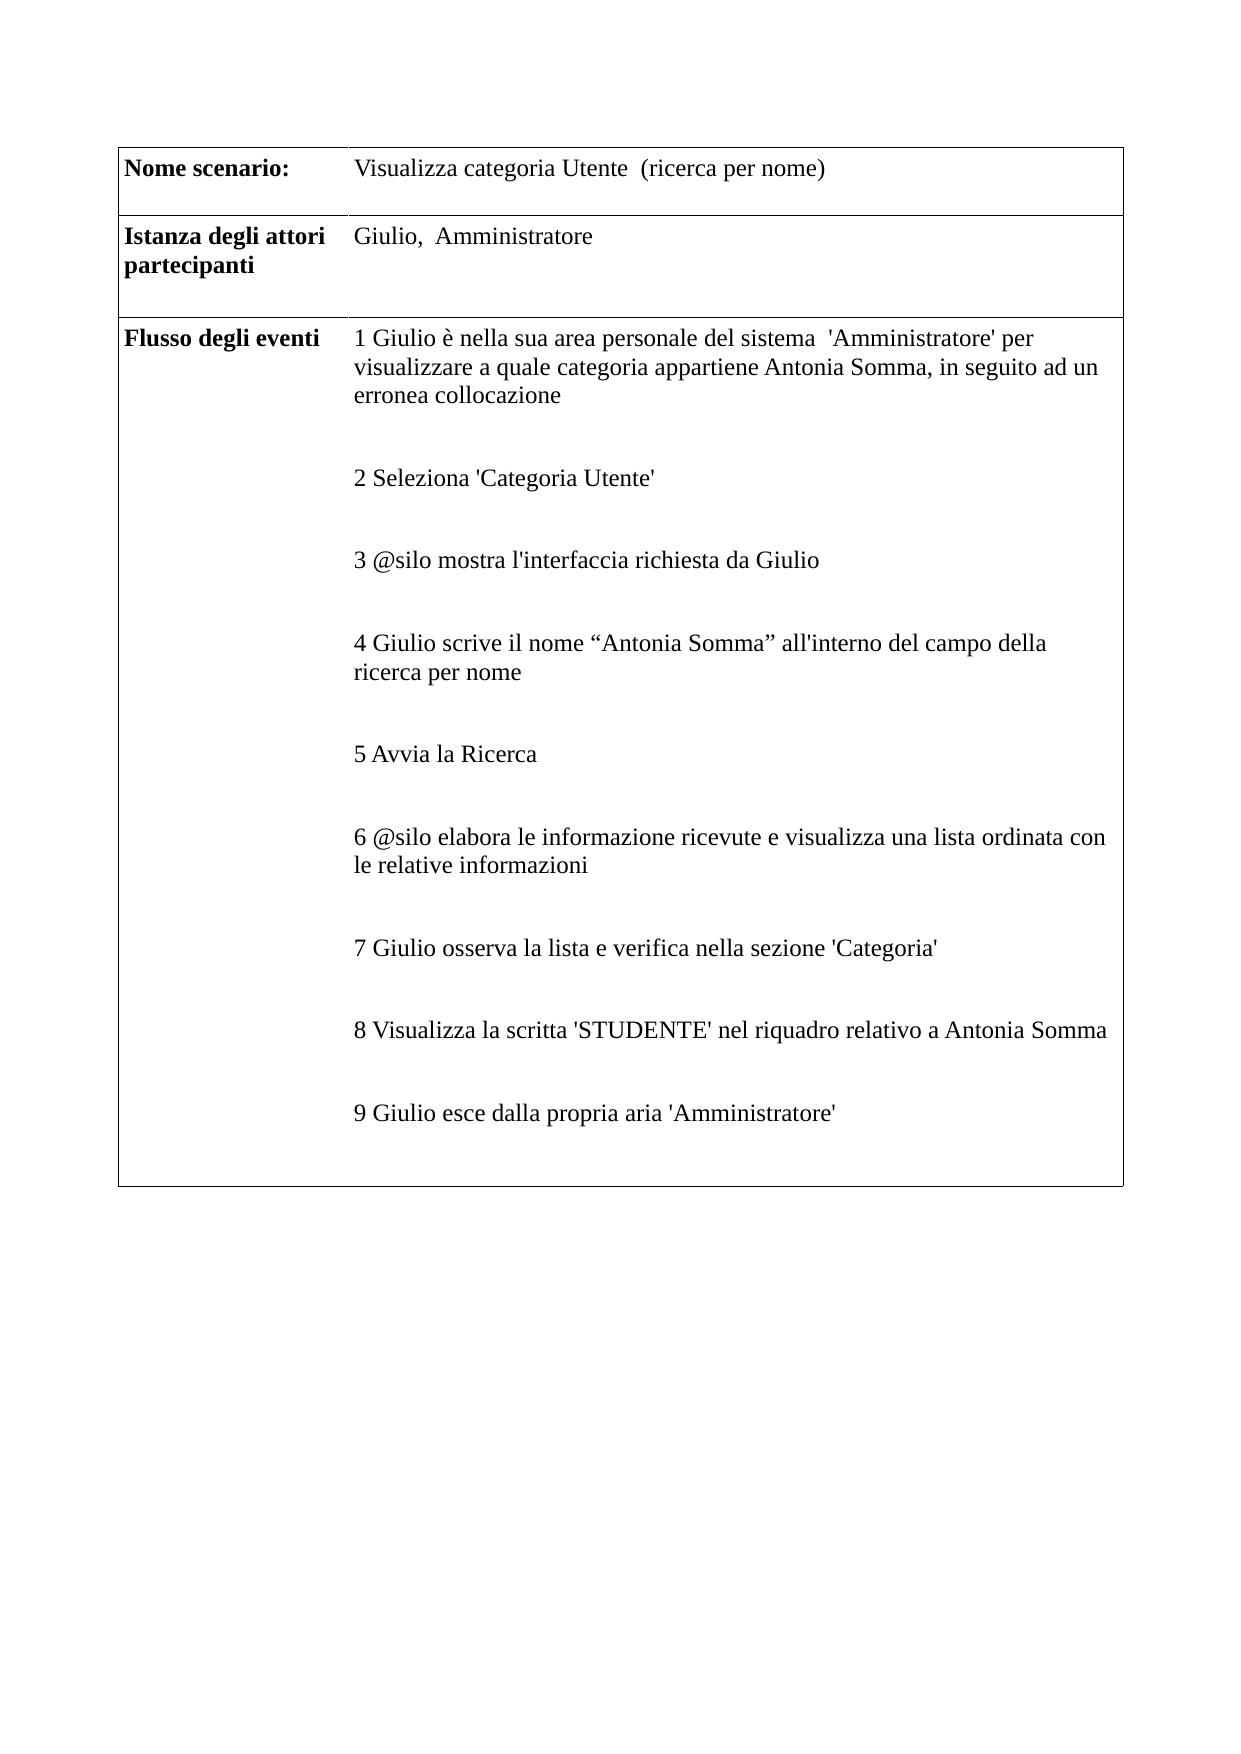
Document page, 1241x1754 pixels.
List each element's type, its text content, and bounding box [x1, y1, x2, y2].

table_cell Istanza degli attori partecipanti [119, 216, 348, 317]
table_cell Flusso degli eventi [119, 318, 348, 1186]
table_header Nome scenario: [119, 148, 348, 215]
table_cell 1 Giulio è nella sua area personale del sistema 'Amministratore' per visualizzare a quale categoria appartiene Antonia Somma, in seguito ad un erronea collocazione 2 Seleziona 'Categoria Utente' 3 @silo mostra l'interfaccia richiesta da Giulio 4 Giulio scrive il nome “Antonia Somma” all'interno del campo della ricerca per nome 5 Avvia la Ricerca 6 @silo elabora le informazione ricevute e visualizza una lista ordinata con le relative informazioni 7 Giulio osserva la lista e verifica nella sezione 'Categoria' 8 Visualizza la scritta 'STUDENTE' nel riquadro relativo a Antonia Somma 9 Giulio esce dalla propria aria 'Amministratore' [349, 318, 1123, 1186]
table_cell Giulio, Amministratore [349, 216, 1123, 317]
table_header Visualizza categoria Utente (ricerca per nome) [349, 148, 1123, 215]
